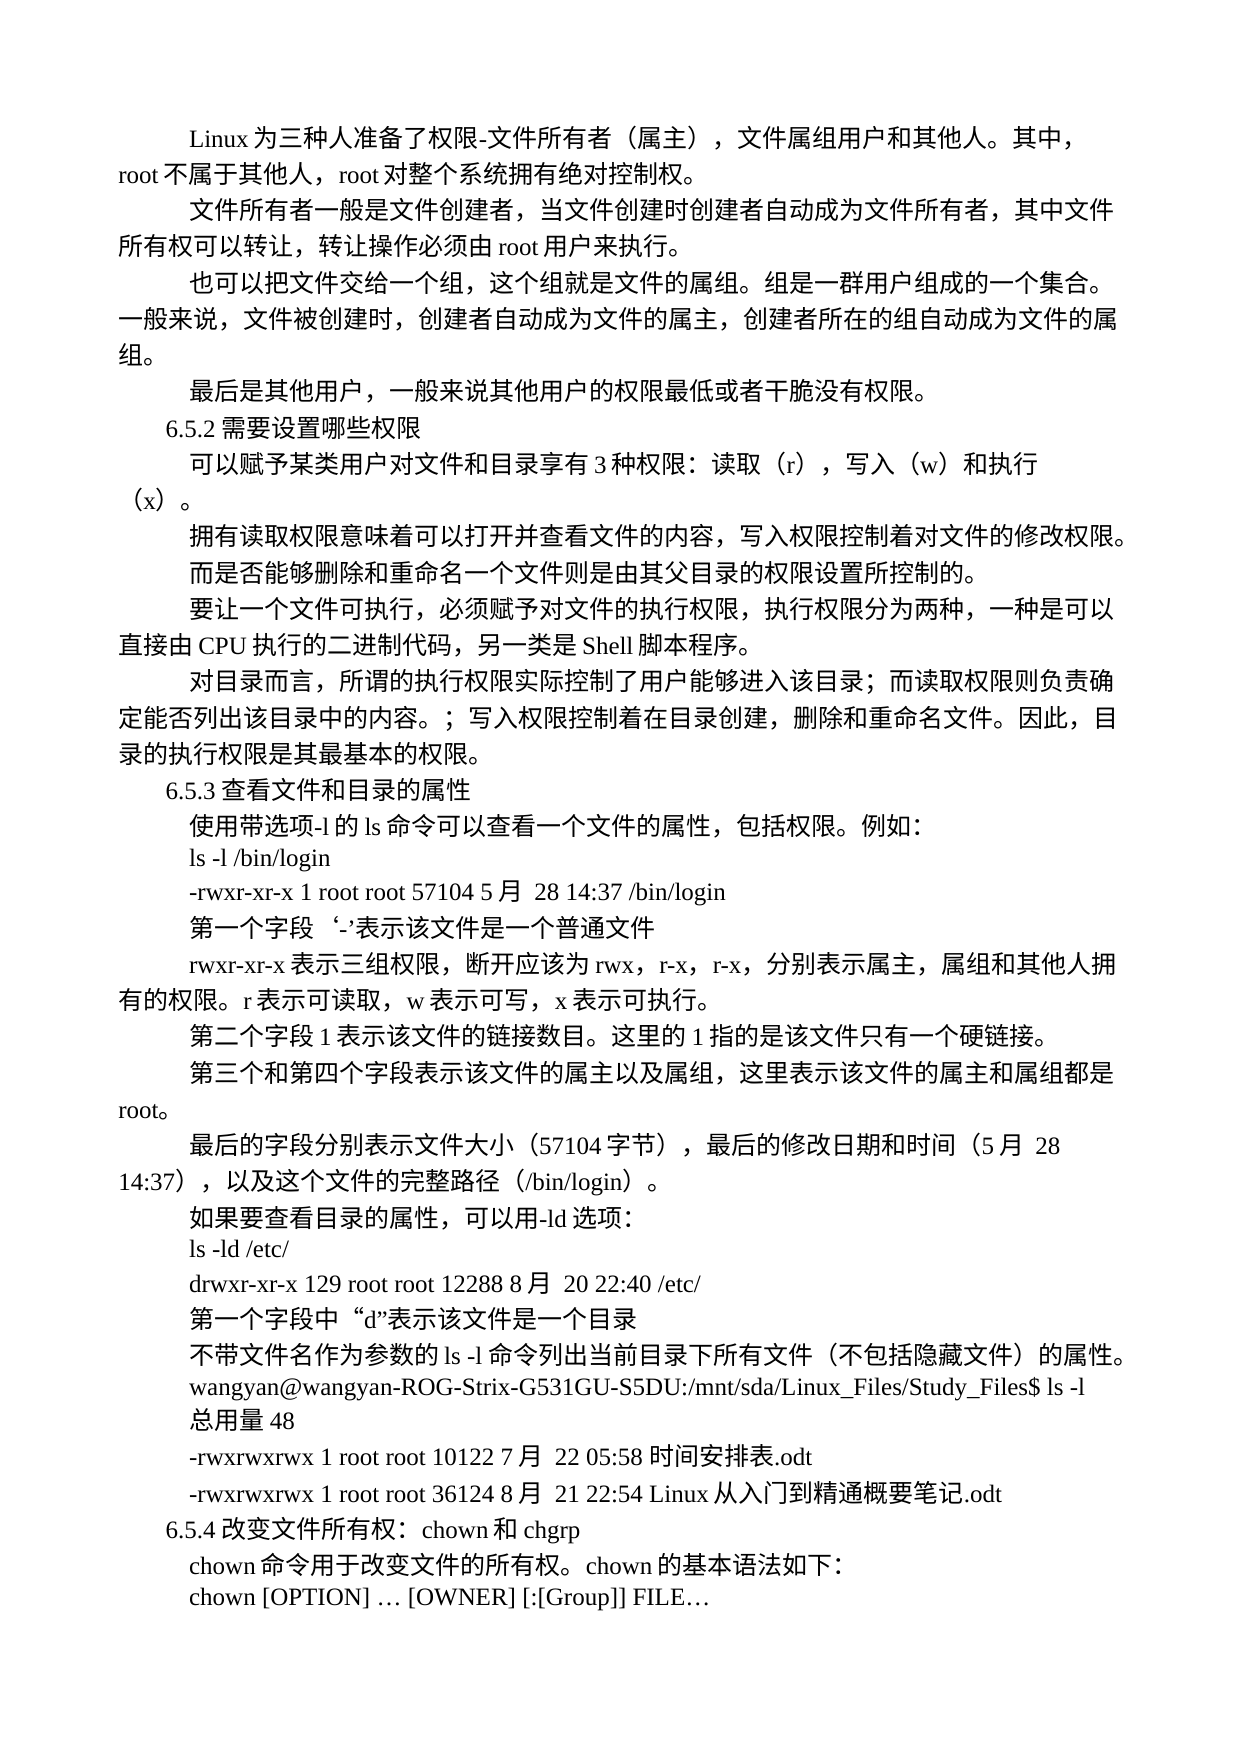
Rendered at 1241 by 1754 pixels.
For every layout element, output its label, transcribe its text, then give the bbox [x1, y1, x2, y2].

text 要让一个文件可执行，必须赋予对文件的执行权限，执行权限分为两种，一种是可以直接由CPU执行的二进制代码，另一类是Shell脚本程序。 [118, 589, 1122, 662]
text rwxr-xr-x表示三组权限，断开应该为rwx，r-x，r-x，分别表示属主，属组和其他人拥有的权限。r表示可读取，w表示可写，x表示可执行。 [118, 944, 1122, 1017]
text 最后的字段分别表示文件大小（57104字节），最后的修改日期和时间（5月 28 14:37），以及这个文件的完整路径（/bin/login）。 [118, 1126, 1122, 1198]
text -rwxr-xr-x 1 root root 57104 5月 28 14:37 /bin/login [118, 872, 1122, 908]
text 如果要查看目录的属性，可以用-ld选项： [118, 1198, 1122, 1234]
text chown命令用于改变文件的所有权。chown的基本语法如下： [118, 1546, 1122, 1582]
text 第一个字段中“d”表示该文件是一个目录 [118, 1299, 1122, 1336]
text 可以赋予某类用户对文件和目录享有3种权限：读取（r），写入（w）和执行（x）。 [118, 444, 1122, 517]
text 也可以把文件交给一个组，这个组就是文件的属组。组是一群用户组成的一个集合。一般来说，文件被创建时，创建者自动成为文件的属主，创建者所在的组自动成为文件的属组。 [118, 263, 1122, 372]
text wangyan@wangyan-ROG-Strix-G531GU-S5DU:/mnt/sda/Linux_Files/Study_Files$ ls -l [118, 1372, 1122, 1401]
text 对目录而言，所谓的执行权限实际控制了用户能够进入该目录；而读取权限则负责确定能否列出该目录中的内容。；写入权限控制着在目录创建，删除和重命名文件。因此，目录的执行权限是其最基本的权限。 [118, 662, 1122, 771]
text -rwxrwxrwx 1 root root 36124 8月 21 22:54 Linux从入门到精通概要笔记.odt [118, 1473, 1122, 1509]
text 第三个和第四个字段表示该文件的属主以及属组，这里表示该文件的属主和属组都是root。 [118, 1053, 1122, 1126]
text 文件所有者一般是文件创建者，当文件创建时创建者自动成为文件所有者，其中文件所有权可以转让，转让操作必须由root用户来执行。 [118, 191, 1122, 263]
text chown [OPTION] … [OWNER] [:[Group]] FILE… [118, 1582, 1122, 1611]
text 不带文件名作为参数的ls -l 命令列出当前目录下所有文件（不包括隐藏文件）的属性。 [118, 1336, 1122, 1372]
text 总用量 48 [118, 1401, 1122, 1437]
text 6.5.3 查看文件和目录的属性 [118, 771, 1122, 807]
text 使用带选项-l的ls命令可以查看一个文件的属性，包括权限。例如： [118, 807, 1122, 843]
text drwxr-xr-x 129 root root 12288 8月 20 22:40 /etc/ [118, 1263, 1122, 1299]
text 6.5.2 需要设置哪些权限 [118, 408, 1122, 444]
text 而是否能够删除和重命名一个文件则是由其父目录的权限设置所控制的。 [118, 553, 1122, 589]
text ls -ld /etc/ [118, 1234, 1122, 1263]
text 6.5.4 改变文件所有权：chown和chgrp [118, 1509, 1122, 1546]
text -rwxrwxrwx 1 root root 10122 7月 22 05:58 时间安排表.odt [118, 1437, 1122, 1473]
text 拥有读取权限意味着可以打开并查看文件的内容，写入权限控制着对文件的修改权限。 [118, 517, 1122, 553]
text ls -l /bin/login [118, 843, 1122, 872]
text 第一个字段‘-’表示该文件是一个普通文件 [118, 908, 1122, 944]
text 最后是其他用户，一般来说其他用户的权限最低或者干脆没有权限。 [118, 372, 1122, 408]
text Linux为三种人准备了权限-文件所有者（属主），文件属组用户和其他人。其中，root不属于其他人，root对整个系统拥有绝对控制权。 [118, 118, 1122, 191]
text 第二个字段1表示该文件的链接数目。这里的1指的是该文件只有一个硬链接。 [118, 1017, 1122, 1053]
